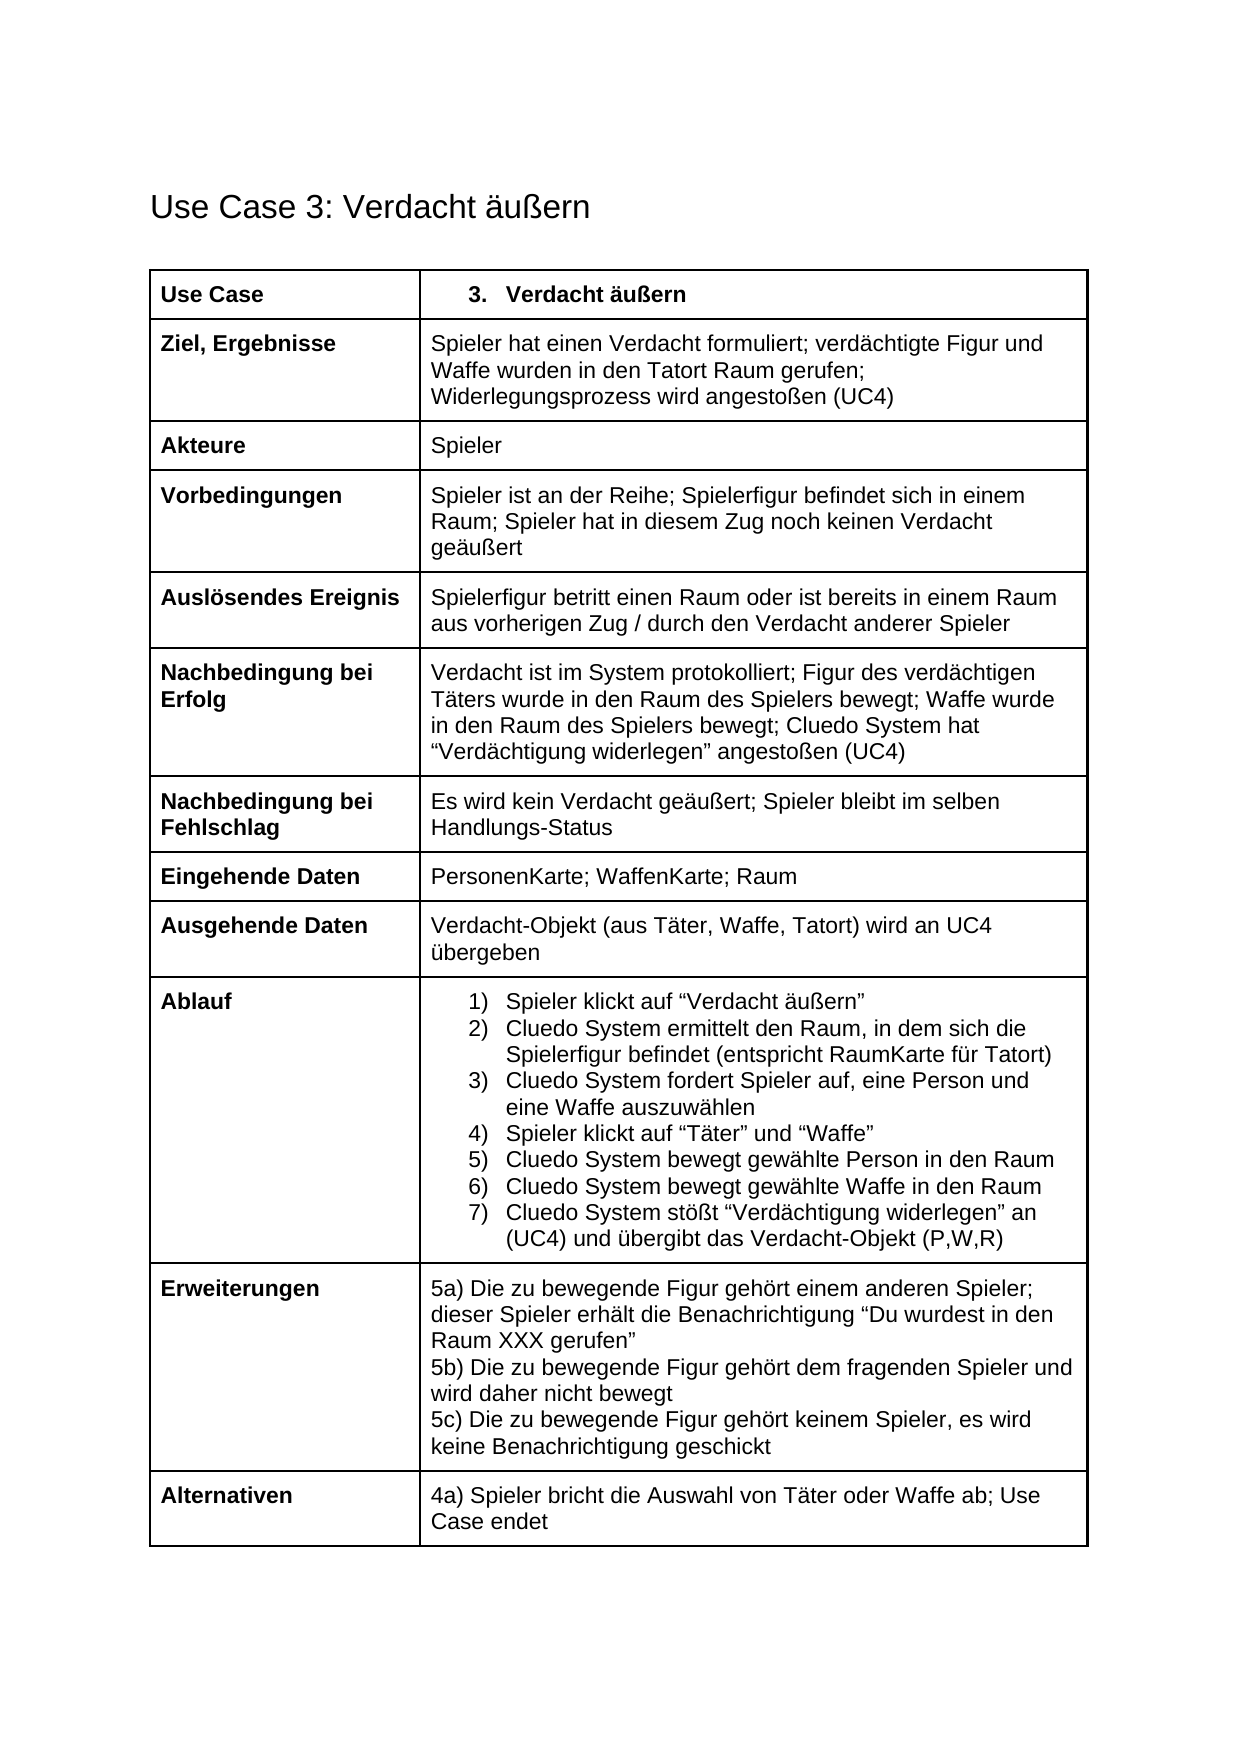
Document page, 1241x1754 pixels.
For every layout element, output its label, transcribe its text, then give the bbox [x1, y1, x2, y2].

table_cell 5a) Die zu bewegende Figur gehört einem anderen Spieler; dieser Spieler erhält die Benachrichtigung “Du wurdest in den Raum XXX gerufen” 5b) Die zu bewegende Figur gehört dem fragenden Spieler und wird daher nicht bewegt 5c) Die zu bewegende Figur gehört keinem Spieler, es wird keine Benachrichtigung geschickt [421, 1264, 1086, 1469]
table_cell Verdacht ist im System protokolliert; Figur des verdächtigen Täters wurde in den Raum des Spielers bewegt; Waffe wurde in den Raum des Spielers bewegt; Cluedo System hat “Verdächtigung widerlegen” angestoßen (UC4) [421, 649, 1086, 775]
table_cell Erweiterungen [151, 1264, 419, 1469]
table_cell Spieler ist an der Reihe; Spielerfigur befindet sich in einem Raum; Spieler hat in diesem Zug noch keinen Verdacht geäußert [421, 471, 1086, 571]
table_cell Spieler [421, 422, 1086, 469]
table_cell Auslösendes Ereignis [151, 573, 419, 647]
table_cell Ablauf [151, 978, 419, 1262]
table_header Verdacht äußern [421, 271, 1086, 318]
table_cell Verdacht-Objekt (aus Täter, Waffe, Tatort) wird an UC4 übergeben [421, 902, 1086, 976]
table_cell Alternativen [151, 1472, 419, 1545]
table_cell Eingehende Daten [151, 853, 419, 900]
table_cell 4a) Spieler bricht die Auswahl von Täter oder Waffe ab; Use Case endet [421, 1472, 1086, 1545]
subtitle Use Case 3: Verdacht äußern [150, 187, 1090, 226]
table_cell Nachbedingung bei Erfolg [151, 649, 419, 775]
table_cell Akteure [151, 422, 419, 469]
table_cell Es wird kein Verdacht geäußert; Spieler bleibt im selben Handlungs-Status [421, 777, 1086, 851]
table_cell Spielerfigur betritt einen Raum oder ist bereits in einem Raum aus vorherigen Zug / durch den Verdacht anderer Spieler [421, 573, 1086, 647]
table_cell Ausgehende Daten [151, 902, 419, 976]
table_cell Vorbedingungen [151, 471, 419, 571]
table_cell Ziel, Ergebnisse [151, 320, 419, 420]
table_cell Spieler hat einen Verdacht formuliert; verdächtigte Figur und Waffe wurden in den Tatort Raum gerufen; Widerlegungsprozess wird angestoßen (UC4) [421, 320, 1086, 420]
table_cell PersonenKarte; WaffenKarte; Raum [421, 853, 1086, 900]
table_cell Nachbedingung bei Fehlschlag [151, 777, 419, 851]
table_cell Spieler klickt auf “Verdacht äußern” Cluedo System ermittelt den Raum, in dem sich die Spielerfigur befindet (entspricht RaumKarte für Tatort) Cluedo System fordert Spieler auf, eine Person und eine Waffe auszuwählen Spieler klickt auf “Täter” und “Waffe” Cluedo System bewegt gewählte Person in den Raum Cluedo System bewegt gewählte Waffe in den Raum Cluedo System stößt “Verdächtigung widerlegen” an (UC4) und übergibt das Verdacht-Objekt (P,W,R) [421, 978, 1086, 1262]
table_header Use Case [151, 271, 419, 318]
